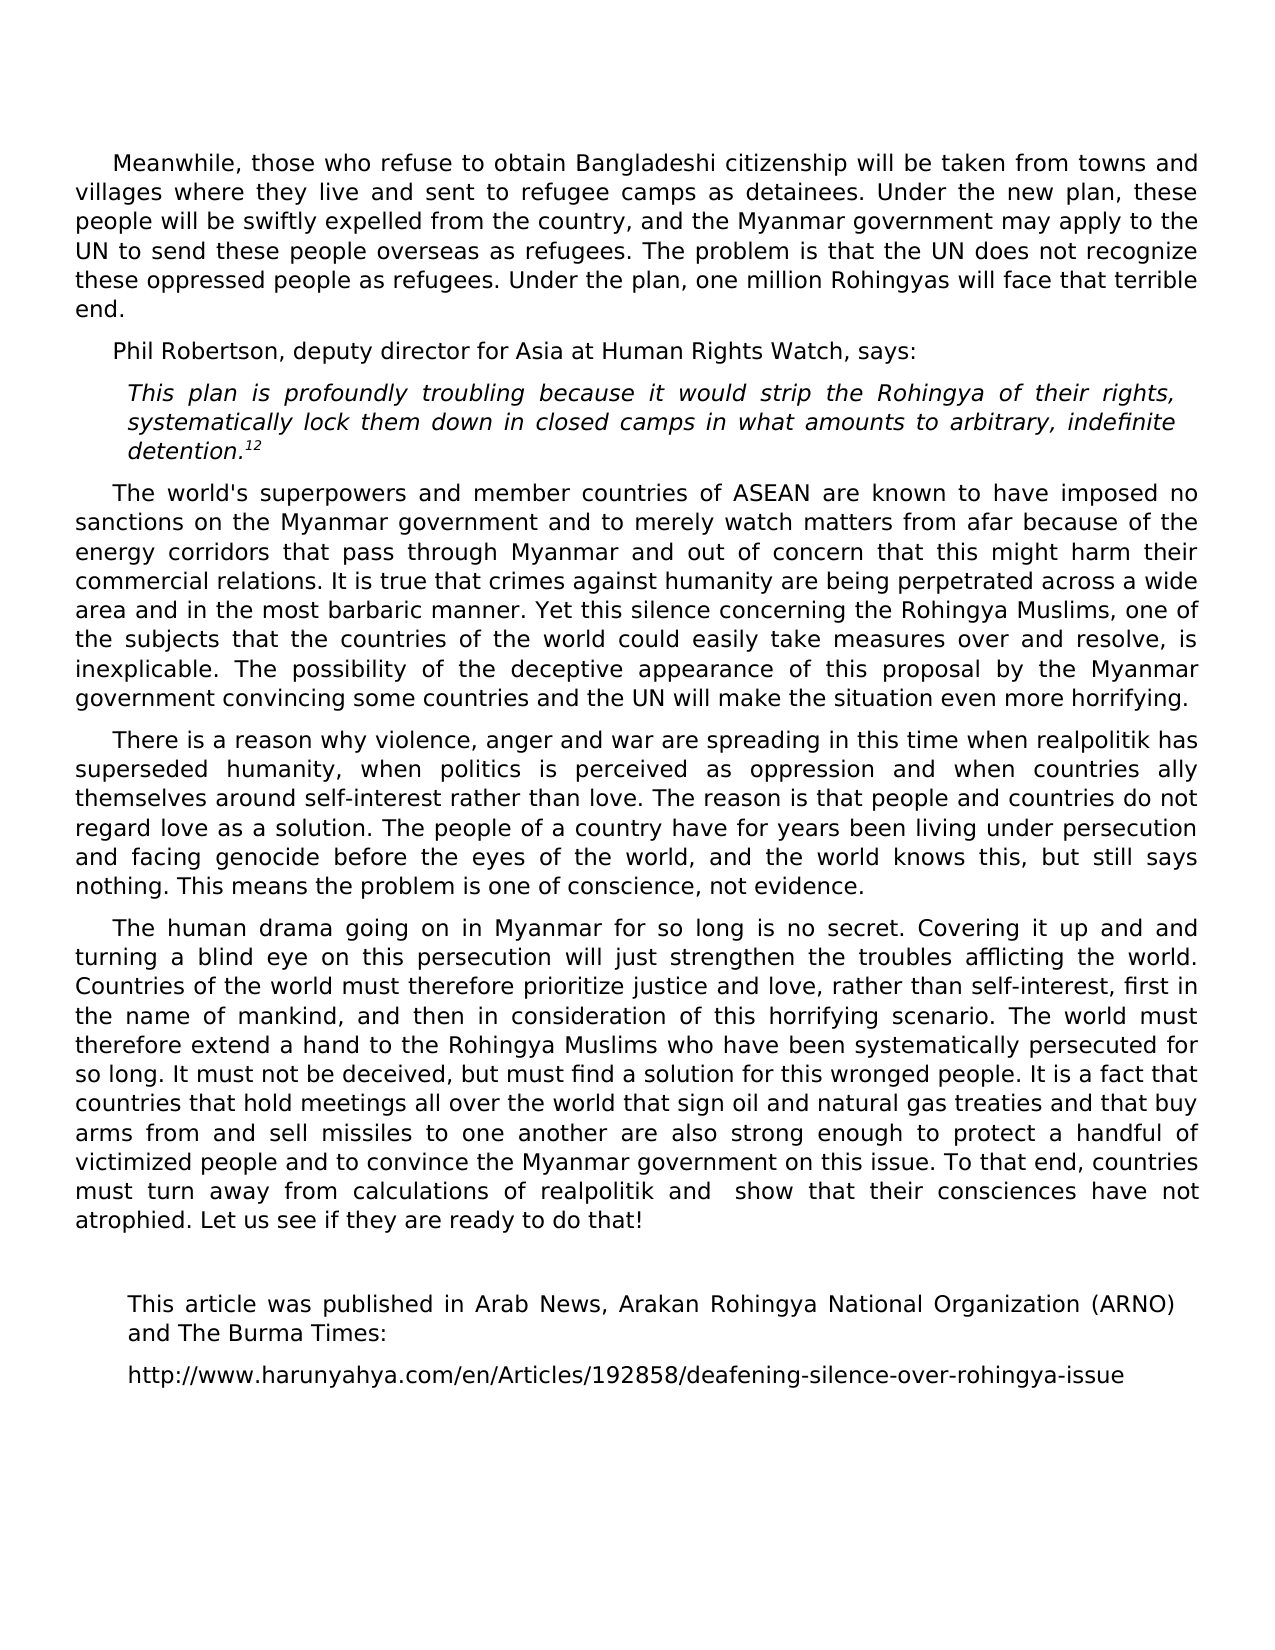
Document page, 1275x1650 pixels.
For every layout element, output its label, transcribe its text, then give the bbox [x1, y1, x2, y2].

text http://www.harunyahya.com/en/Articles/192858/deafening-silence-over-rohingya-issue [127, 1362, 1177, 1389]
text Meanwhile, those who refuse to obtain Bangladeshi citizenship will be taken from towns and villages where they live and sent to refugee camps as detainees. Under the new plan, these people will be swiftly expelled from the country, and the Myanmar government may apply to the UN to send these people overseas as refugees. The problem is that the UN does not recognize these oppressed people as refugees. Under the plan, one million Rohingyas will face that terrible end. [75, 150, 1200, 323]
text This plan is profoundly troubling because it would strip the Rohingya of their rights, systematically lock them down in closed camps in what amounts to arbitrary, indefinite detention.12 [127, 380, 1177, 465]
text Phil Robertson, deputy director for Asia at Human Rights Watch, says: [75, 338, 1200, 365]
text The human drama going on in Myanmar for so long is no secret. Covering it up and and turning a blind eye on this persecution will just strengthen the troubles afflicting the world. Countries of the world must therefore prioritize justice and love, rather than self-interest, first in the name of mankind, and then in consideration of this horrifying scenario. The world must therefore extend a hand to the Rohingya Muslims who have been systematically persecuted for so long. It must not be deceived, but must find a solution for this wronged people. It is a fact that countries that hold meetings all over the world that sign oil and natural gas treaties and that buy arms from and sell missiles to one another are also strong enough to protect a handful of victimized people and to convince the Myanmar government on this issue. To that end, countries must turn away from calculations of realpolitik and show that their consciences have not atrophied. Let us see if they are ready to do that! [75, 915, 1200, 1234]
text This article was published in Arab News, Arakan Rohingya National Organization (ARNO) and The Burma Times: [127, 1291, 1177, 1347]
text The world's superpowers and member countries of ASEAN are known to have imposed no sanctions on the Myanmar government and to merely watch matters from afar because of the energy corridors that pass through Myanmar and out of concern that this might harm their commercial relations. It is true that crimes against humanity are being perpetrated across a wide area and in the most barbaric manner. Yet this silence concerning the Rohingya Muslims, one of the subjects that the countries of the world could easily take measures over and resolve, is inexplicable. The possibility of the deceptive appearance of this proposal by the Myanmar government convincing some countries and the UN will make the situation even more horrifying. [75, 480, 1200, 712]
text There is a reason why violence, anger and war are spreading in this time when realpolitik has superseded humanity, when politics is perceived as oppression and when countries ally themselves around self-interest rather than love. The reason is that people and countries do not regard love as a solution. The people of a country have for years been living under persecution and facing genocide before the eyes of the world, and the world knows this, but still says nothing. This means the problem is one of conscience, not evidence. [75, 727, 1200, 900]
